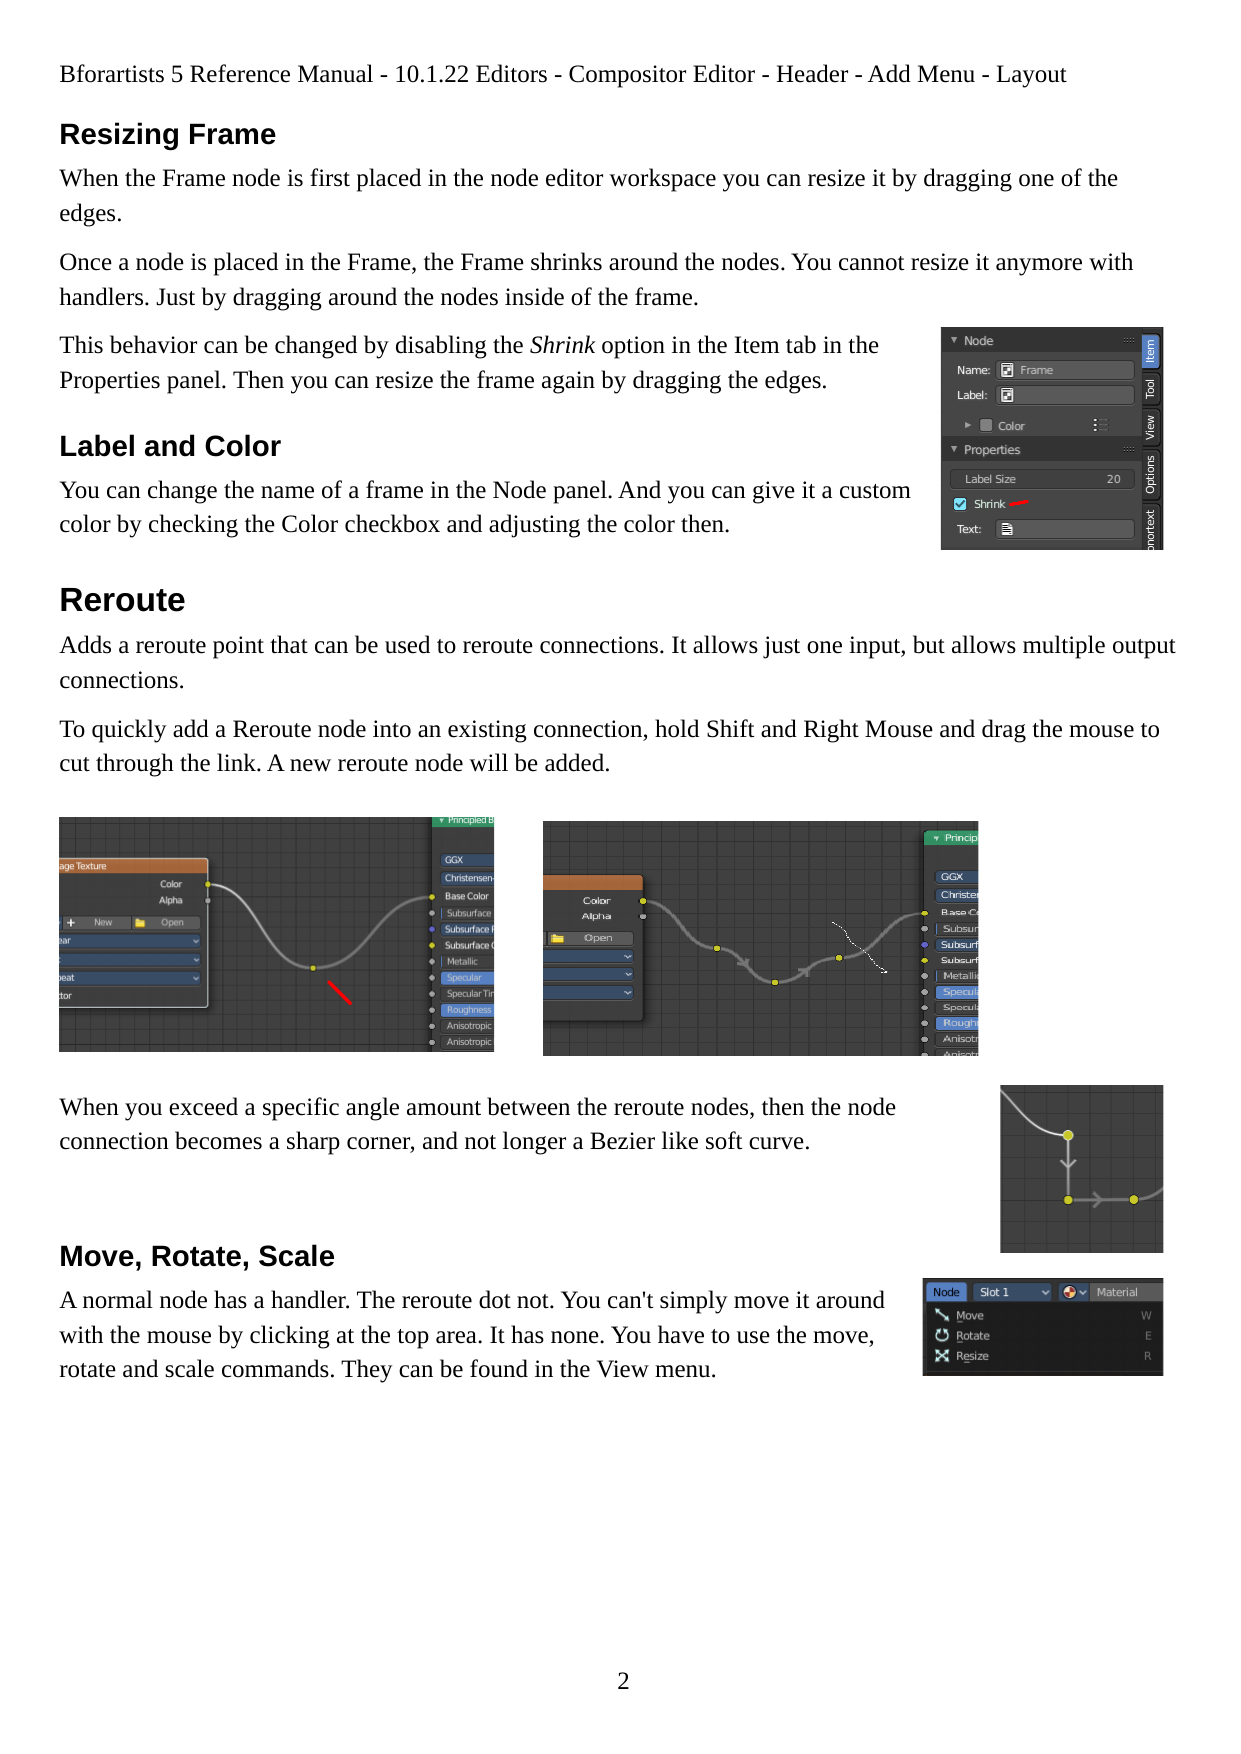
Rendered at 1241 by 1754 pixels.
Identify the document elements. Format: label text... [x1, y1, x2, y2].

text Once a node is placed in the Frame, the Frame shrinks around the nodes. You cannot resize it anymore with handlers. Just by dragging around the nodes inside of the frame. [59, 247, 1181, 310]
picture [922, 1278, 1164, 1376]
picture [940, 327, 1164, 550]
text A normal node has a handler. The reroute dot not. You can't simply move it around with the mouse by clicking at the top area. It has none. You have to use the move, rotate and scale commands. They can be found in the View menu. [59, 1285, 1181, 1383]
text You can change the name of a frame in the Node panel. And you can give it a custom color by checking the Color checkbox and adjusting the color then. [59, 475, 940, 538]
picture [1000, 1085, 1164, 1253]
text This behavior can be changed by disabling the Shrink option in the Item tab in the Properties panel. Then you can resize the frame again by dragging the edges. [59, 331, 940, 394]
text Adds a reroute point that can be used to reroute connections. It allows just one input, but allows multiple output connections. [59, 631, 1181, 694]
text To quickly add a Reroute node into an existing connection, hold Shift and Right Mouse and drag the mouse to cut through the link. A new reroute node will be added. [59, 714, 1181, 777]
subtitle Reroute [59, 579, 1181, 618]
subtitle Resizing Frame [59, 117, 1181, 151]
text When you exceed a specific angle amount between the reroute nodes, then the node connection becomes a sharp corner, and not longer a Bezier like soft curve. [59, 1092, 1000, 1155]
subtitle Label and Color [59, 429, 940, 462]
text When the Frame node is first placed in the node editor workspace you can resize it by dragging one of the edges. [59, 163, 1181, 227]
picture [59, 817, 495, 1052]
subtitle Move, Rotate, Scale [59, 1239, 1181, 1273]
subtitle [1164, 429, 1181, 462]
picture [543, 821, 979, 1056]
